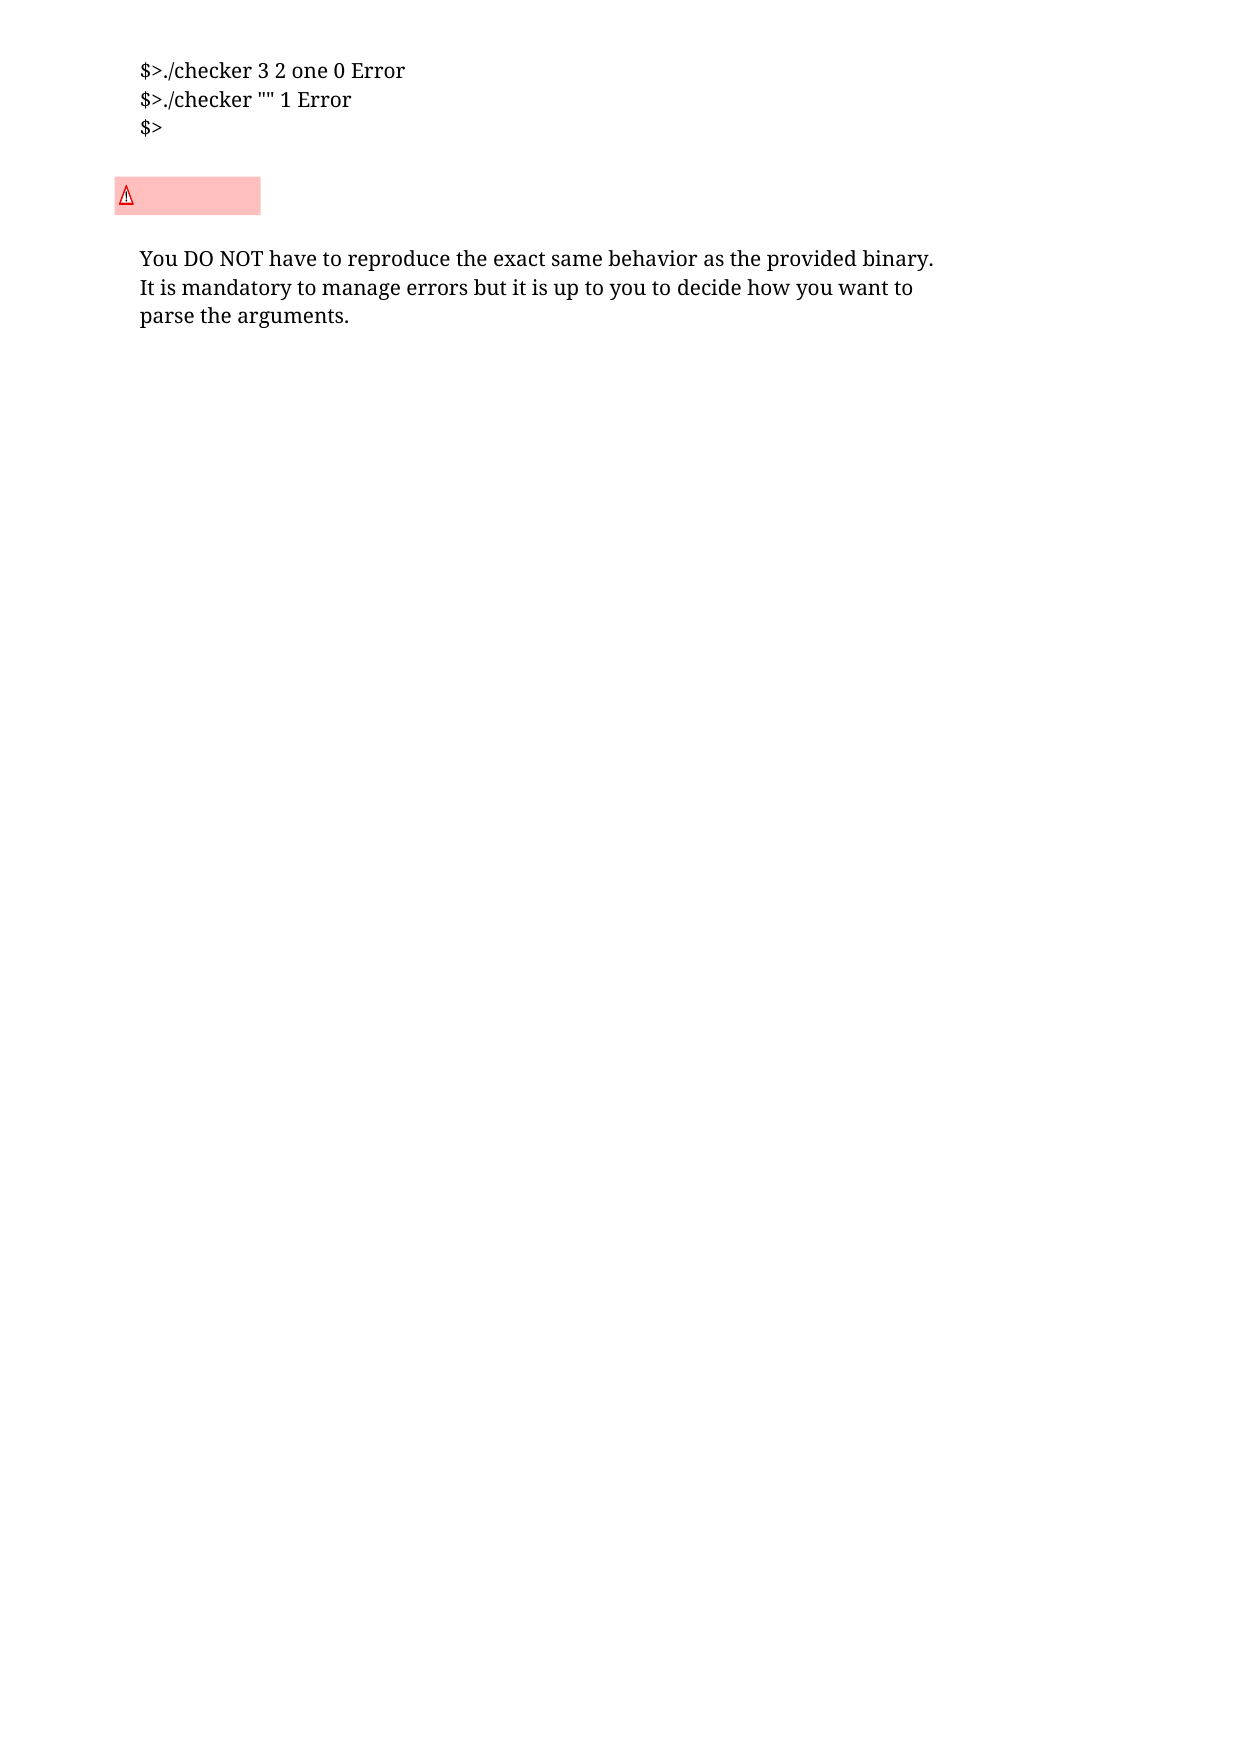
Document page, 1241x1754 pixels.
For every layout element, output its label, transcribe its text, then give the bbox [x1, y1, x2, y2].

text parse the arguments. [139, 301, 1138, 329]
text It is mandatory to manage errors but it is up to you to decide how you want to [139, 273, 1138, 301]
text You DO NOT have to reproduce the exact same behavior as the provided binary. [139, 244, 1138, 273]
text $>./checker 3 2 one 0 Error [139, 56, 1138, 85]
text $>./checker "" 1 Error [139, 85, 1138, 113]
text $> [139, 113, 1138, 142]
